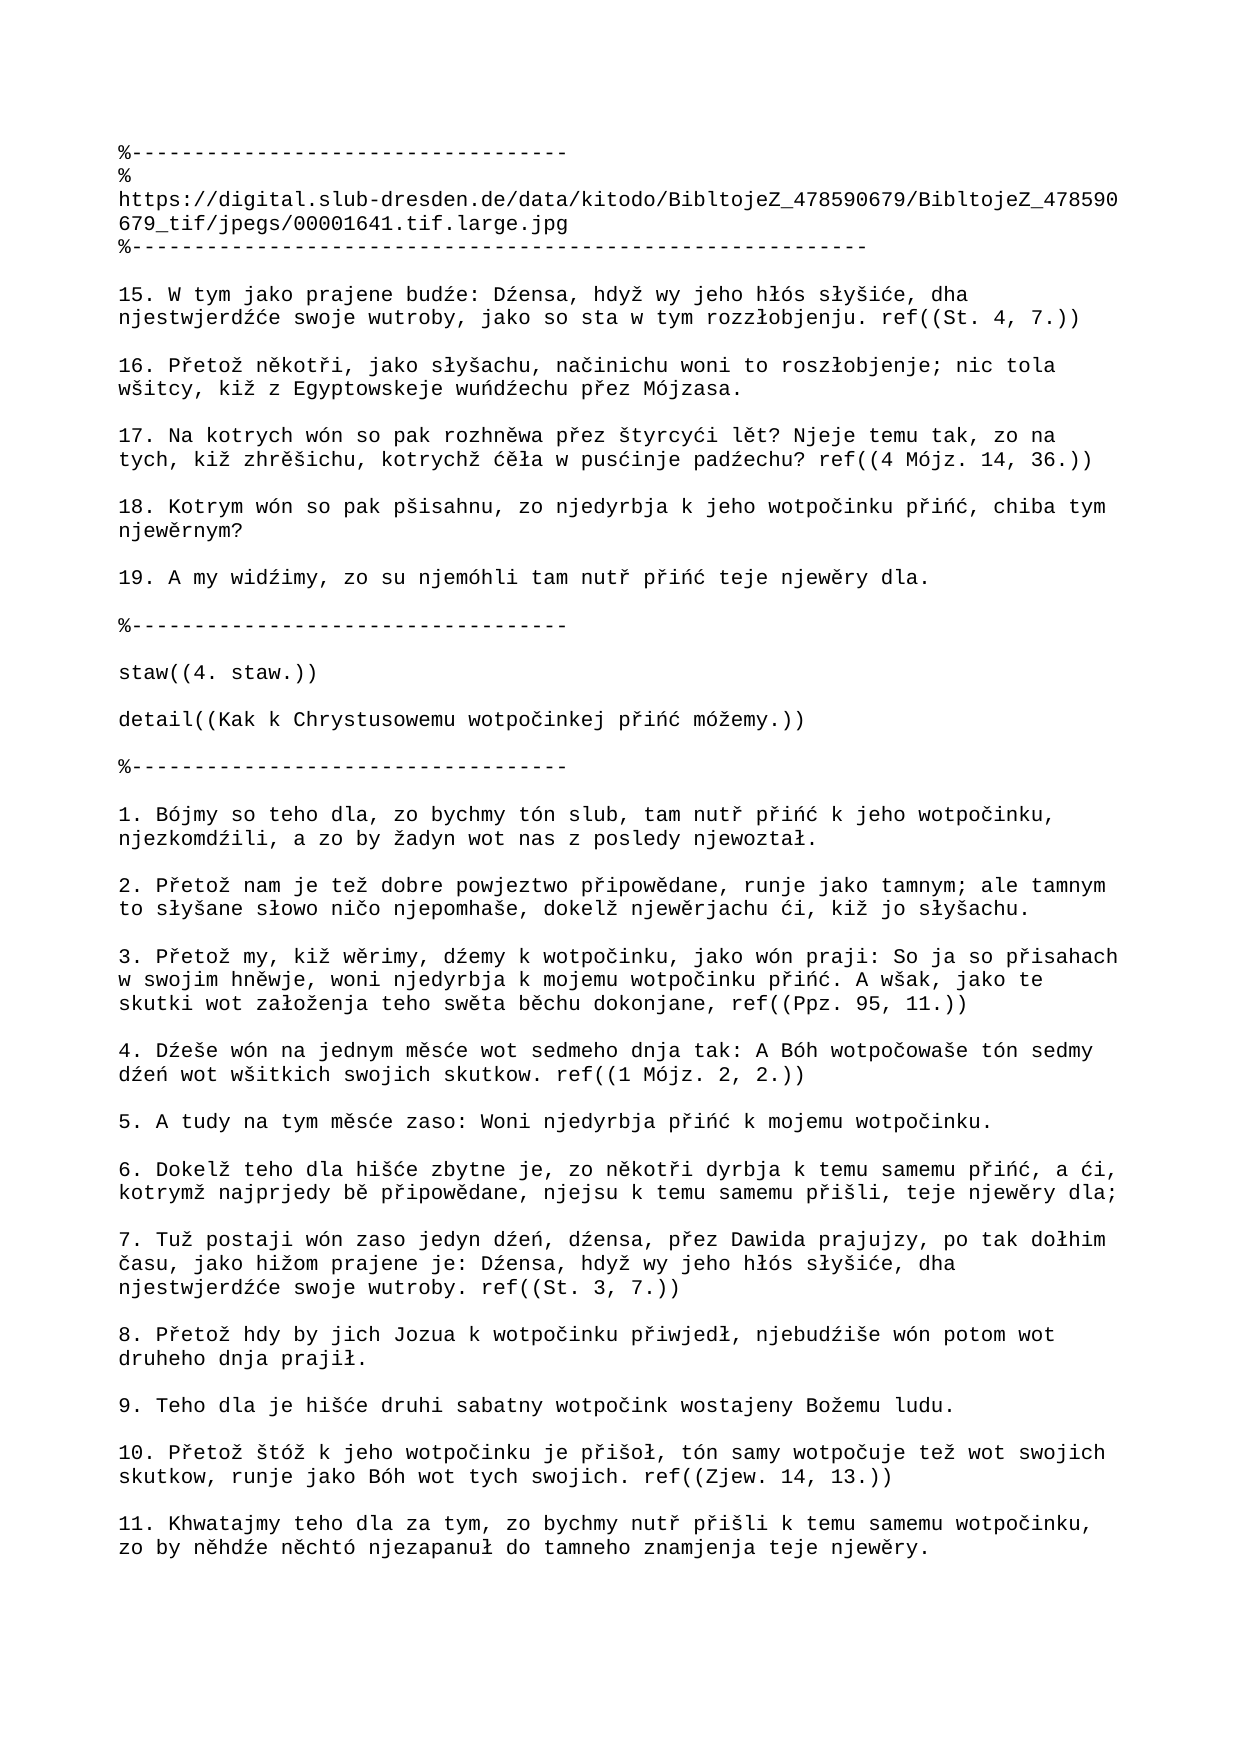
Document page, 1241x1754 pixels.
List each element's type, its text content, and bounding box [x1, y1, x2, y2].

text %----------------------------------- [118, 615, 1122, 638]
text 18. Kotrym wón so pak pšisahnu, zo njedyrbja k jeho wotpočinku přińć, chiba tym njewěrnym? [118, 496, 1122, 544]
text %----------------------------------- [118, 142, 1122, 165]
text detail((Kak k Chrystusowemu wotpočinkej přińć móžemy.)) [118, 709, 1122, 733]
text 16. Přetož někotři, jako słyšachu, načinichu woni to roszłobjenje; nic tola wšitcy, kiž z Egyptowskeje wuńdźechu přez Mójzasa. [118, 354, 1122, 402]
text 17. Na kotrych wón so pak rozhněwa přez štyrcyći lět? Njeje temu tak, zo na tych, kiž zhrěšichu, kotrychž ćěła w pusćinje padźechu? ref((4 Mójz. 14, 36.)) [118, 426, 1122, 473]
text 11. Khwatajmy teho dla za tym, zo bychmy nutř přišli k temu samemu wotpočinku, zo by něhdźe něchtó njezapanuł do tamneho znamjenja teje njewěry. [118, 1513, 1122, 1561]
text 8. Přetož hdy by jich Jozua k wotpočinku přiwjedł, njebudźiše wón potom wot druheho dnja prajił. [118, 1324, 1122, 1371]
text %----------------------------------- [118, 757, 1122, 780]
text 10. Přetož štóž k jeho wotpočinku je přišoł, tón samy wotpočuje tež wot swojich skutkow, runje jako Bóh wot tych swojich. ref((Zjew. 14, 13.)) [118, 1442, 1122, 1489]
text 5. A tudy na tym měsće zaso: Woni njedyrbja přińć k mojemu wotpočinku. [118, 1111, 1122, 1135]
text 19. A my widźimy, zo su njemóhli tam nutř přińć teje njewěry dla. [118, 567, 1122, 591]
text 6. Dokelž teho dla hišće zbytne je, zo někotři dyrbja k temu samemu přińć, a ći, kotrymž najprjedy bě připowědane, njejsu k temu samemu přišli, teje njewěry dla; [118, 1158, 1122, 1206]
text 1. Bójmy so teho dla, zo bychmy tón slub, tam nutř přińć k jeho wotpočinku, njezkomdźili, a zo by žadyn wot nas z posledy njewoztał. [118, 804, 1122, 851]
text staw((4. staw.)) [118, 662, 1122, 686]
text 7. Tuž postaji wón zaso jedyn dźeń, dźensa, přez Dawida prajujzy, po tak dołhim času, jako hižom prajene je: Dźensa, hdyž wy jeho hłós słyšiće, dha njestwjerdźće swoje wutroby. ref((St. 3, 7.)) [118, 1229, 1122, 1300]
text 3. Přetož my, kiž wěrimy, dźemy k wotpočinku, jako wón praji: So ja so přisahach w swojim hněwje, woni njedyrbja k mojemu wotpočinku přińć. A wšak, jako te skutki wot załoženja teho swěta běchu dokonjane, ref((Ppz. 95, 11.)) [118, 946, 1122, 1017]
text % https://digital.slub-dresden.de/data/kitodo/BibltojeZ_478590679/BibltojeZ_478590679_tif/jpegs/00001641.tif.large.jpg [118, 165, 1122, 236]
text 15. W tym jako prajene budźe: Dźensa, hdyž wy jeho hłós słyšiće, dha njestwjerdźće swoje wutroby, jako so sta w tym rozzłobjenju. ref((St. 4, 7.)) [118, 284, 1122, 331]
text %----------------------------------------------------------- [118, 236, 1122, 260]
text 4. Dźeše wón na jednym měsće wot sedmeho dnja tak: A Bóh wotpočowaše tón sedmy dźeń wot wšitkich swojich skutkow. ref((1 Mójz. 2, 2.)) [118, 1040, 1122, 1088]
text 2. Přetož nam je tež dobre powjeztwo připowědane, runje jako tamnym; ale tamnym to słyšane słowo ničo njepomhaše, dokelž njewěrjachu ći, kiž jo słyšachu. [118, 875, 1122, 922]
text 9. Teho dla je hišće druhi sabatny wotpočink wostajeny Božemu ludu. [118, 1395, 1122, 1419]
